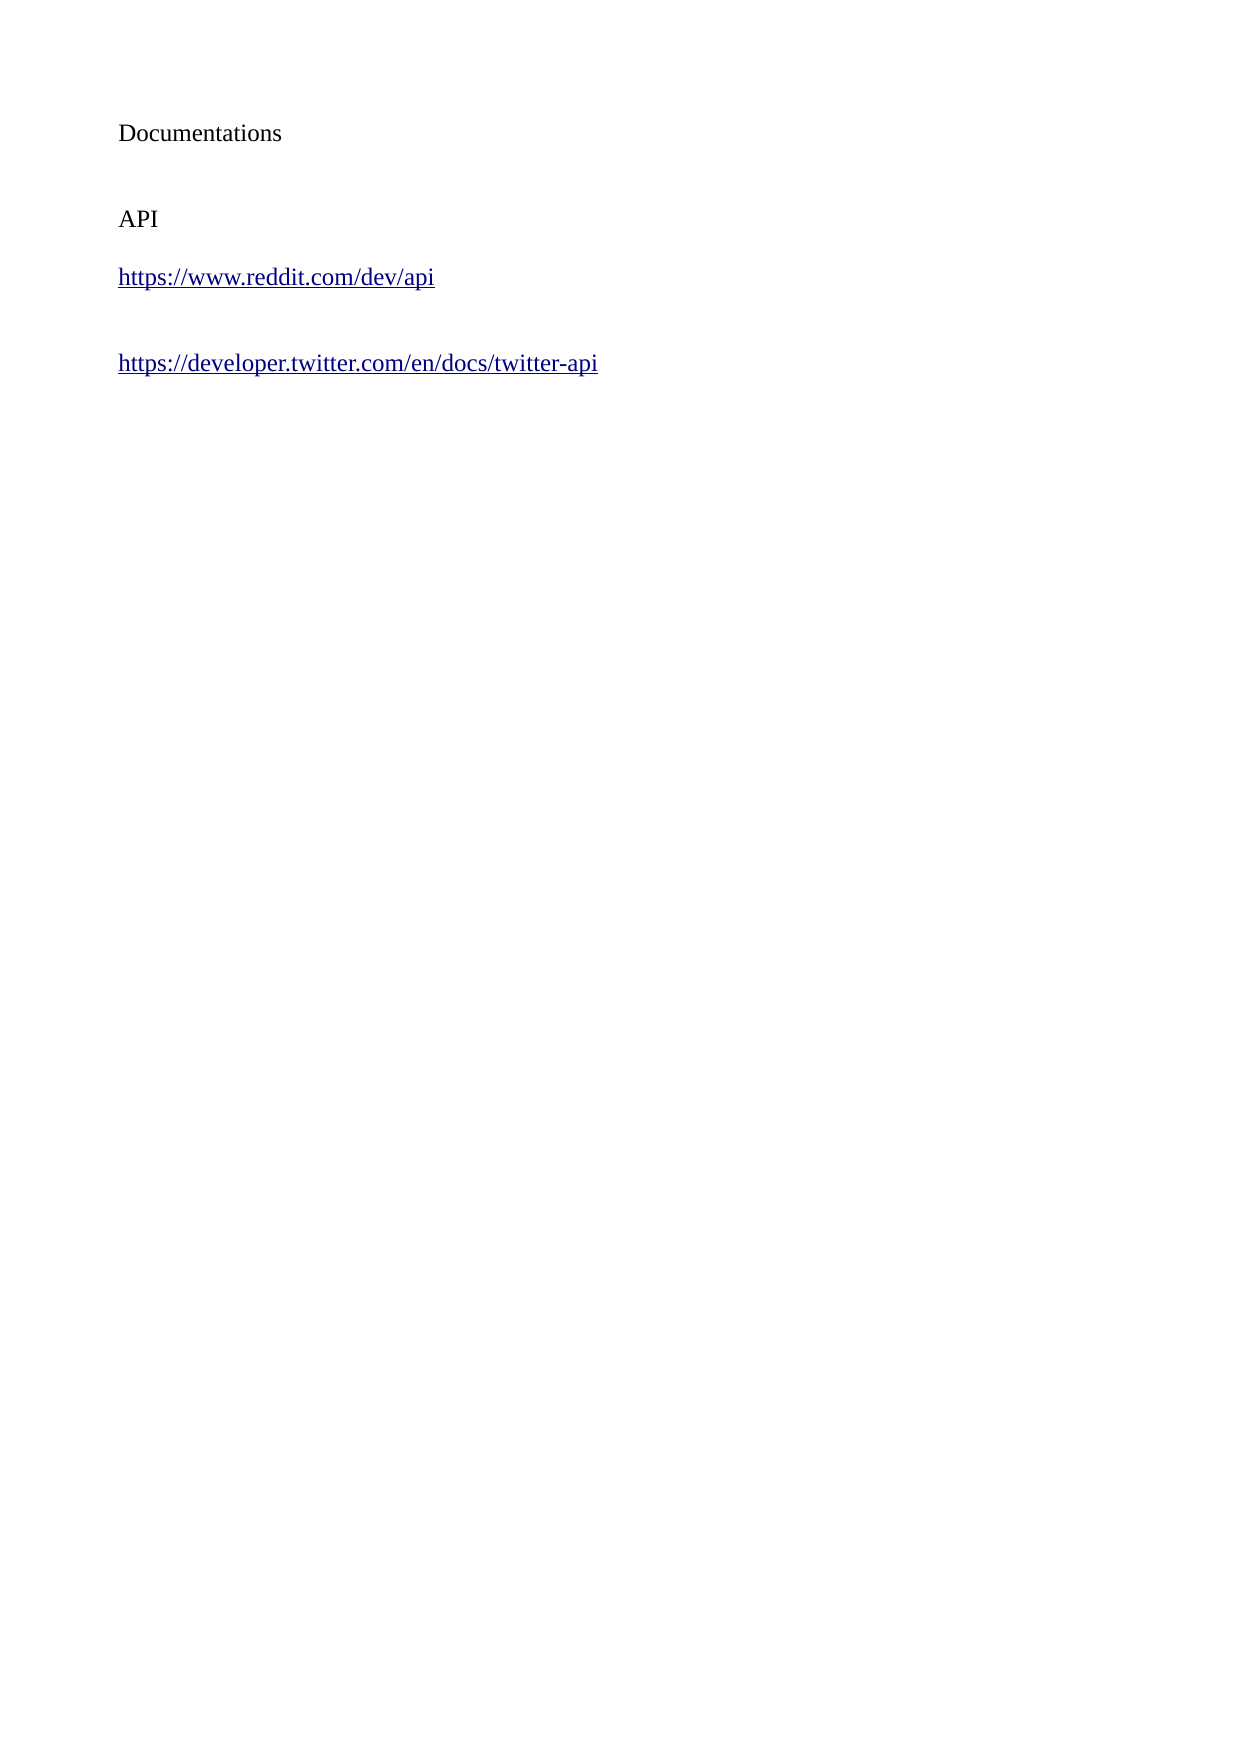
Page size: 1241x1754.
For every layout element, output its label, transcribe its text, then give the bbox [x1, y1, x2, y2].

text https://developer.twitter.com/en/docs/twitter-api [118, 348, 1122, 377]
text Documentations [118, 118, 1122, 147]
text API [118, 204, 1122, 233]
text https://www.reddit.com/dev/api [118, 262, 1122, 291]
